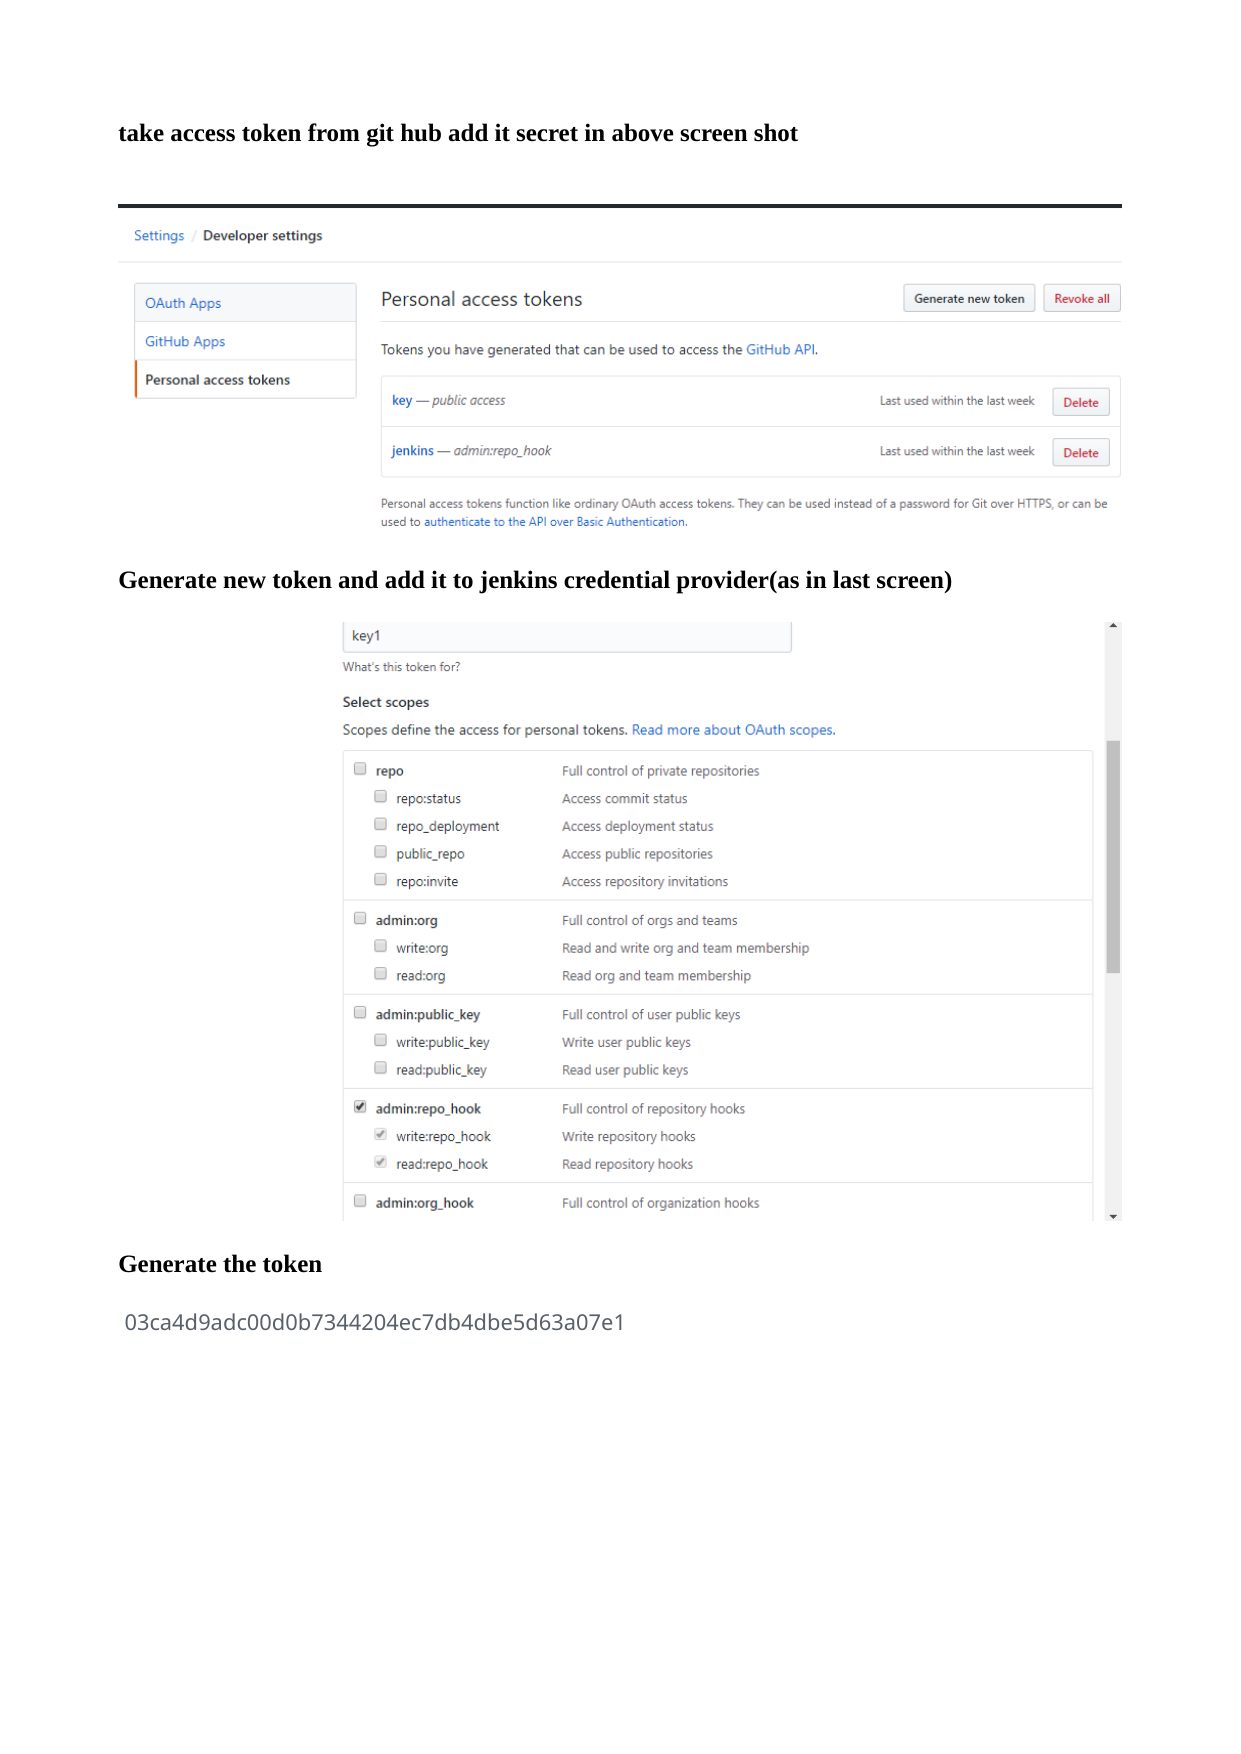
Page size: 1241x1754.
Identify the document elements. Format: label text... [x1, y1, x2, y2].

picture [118, 622, 1122, 1221]
text take access token from git hub add it secret in above screen shot [118, 118, 1122, 147]
text Generate the token [118, 1249, 1122, 1278]
picture [118, 204, 1122, 537]
text 03ca4d9adc00d0b7344204ec7db4dbe5d63a07e1 [118, 1306, 1122, 1336]
text Generate new token and add it to jenkins credential provider(as in last screen) [118, 565, 1122, 594]
